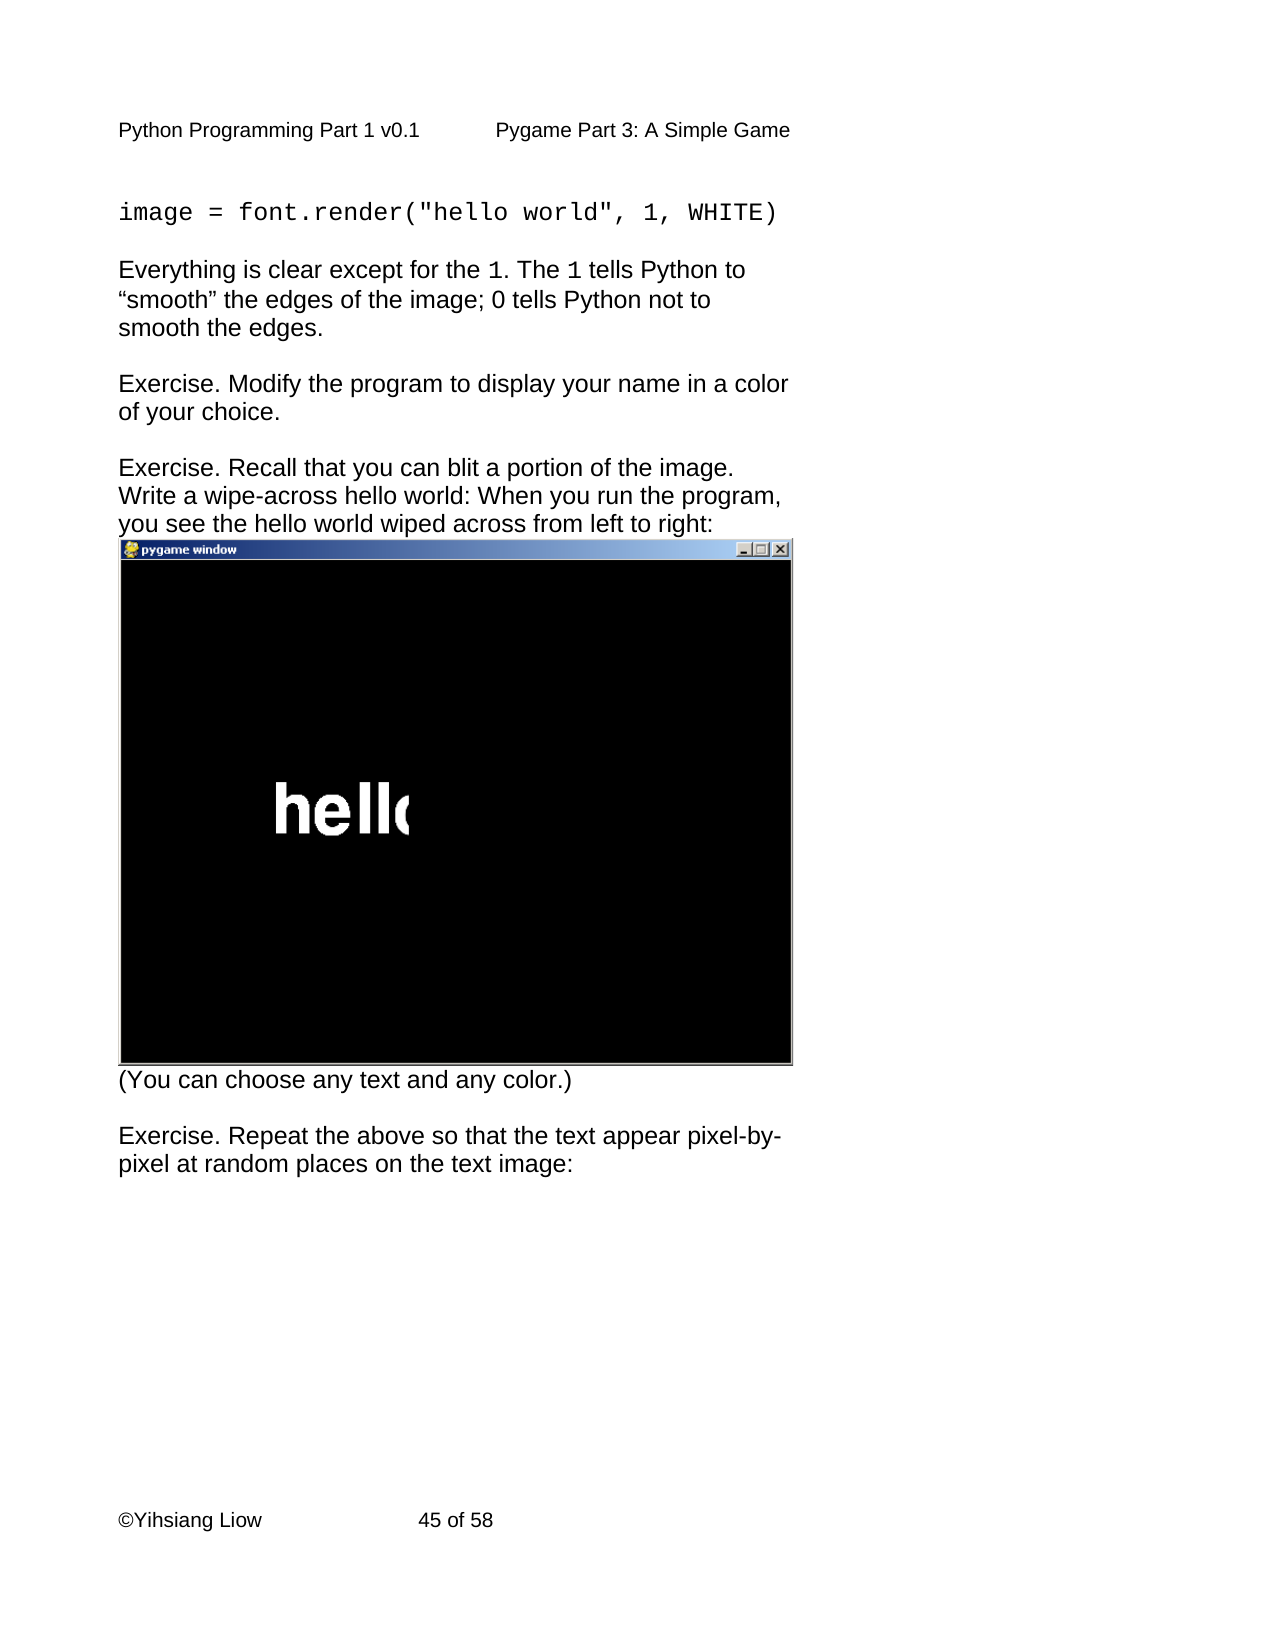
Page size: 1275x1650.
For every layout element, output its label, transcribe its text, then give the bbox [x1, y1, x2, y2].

text Everything is clear except for the 1. The 1 tells Python to “smooth” the edges of the image; 0 tells Python not to smooth the edges. [118, 256, 793, 342]
text Exercise. Modify the program to display your name in a color of your choice. [118, 370, 793, 426]
text (You can choose any text and any color.) [118, 1066, 793, 1093]
picture [118, 538, 794, 1066]
text image = font.render("hello world", 1, WHITE) [118, 199, 793, 227]
text Exercise. Recall that you can blit a portion of the image. Write a wipe-across hello world: When you run the program, you see the hello world wiped across from left to right: [118, 454, 793, 538]
text Exercise. Repeat the above so that the text appear pixel-by-pixel at random places on the text image: [118, 1122, 793, 1178]
